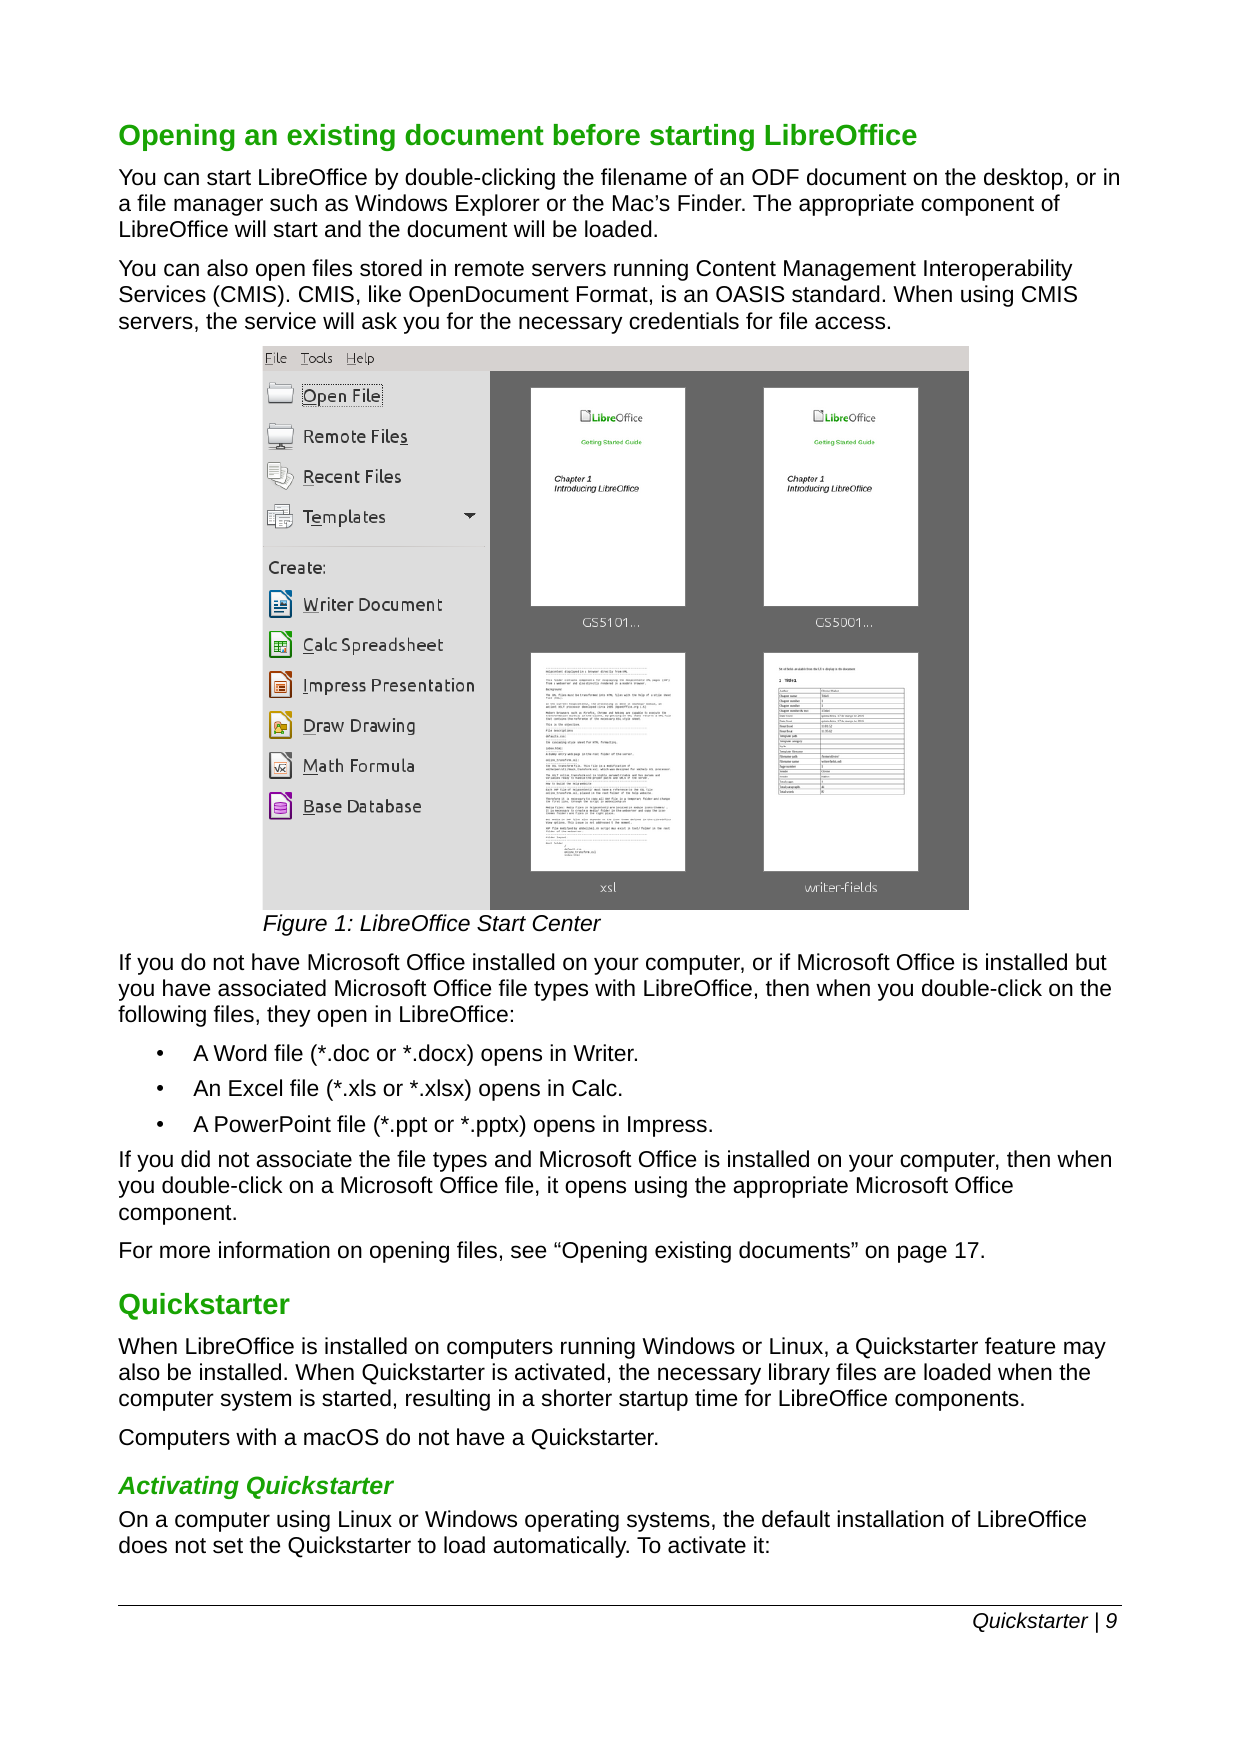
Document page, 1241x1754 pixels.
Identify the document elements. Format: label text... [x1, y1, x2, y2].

text When LibreOffice is installed on computers running Windows or Linux, a Quickstarter feature may also be installed. When Quickstarter is activated, the necessary library files are loaded when the computer system is started, resulting in a shorter startup time for LibreOffice components. [118, 1333, 1122, 1412]
text If you did not associate the file types and Microsoft Office is installed on your computer, then when you double-click on a Microsoft Office file, it opens using the appropriate Microsoft Office component. [118, 1146, 1122, 1225]
subtitle Activating Quickstarter [118, 1471, 1122, 1500]
subtitle Quickstarter [118, 1287, 1122, 1321]
text For more information on opening files, see “Opening existing documents” on page 17. [118, 1237, 1122, 1264]
subtitle Opening an existing document before starting LibreOffice [118, 118, 1122, 152]
text You can start LibreOffice by double-clicking the filename of an ODF document on the desktop, or in a file manager such as Windows Explorer or the Mac’s Finder. The appropriate component of LibreOffice will start and the document will be loaded. [118, 163, 1122, 242]
text Figure 1: LibreOffice Start Center [263, 347, 978, 936]
text If you do not have Microsoft Office installed on your computer, or if Microsoft Office is installed but you have associated Microsoft Office file types with LibreOffice, then when you double-click on the following files, they open in LibreOffice: [118, 948, 1122, 1028]
text You can also open files stored in remote servers running Content Management Interoperability Services (CMIS). CMIS, like OpenDocument Format, is an OASIS standard. When using CMIS servers, the service will ask you for the necessary credentials for file access. [118, 255, 1122, 334]
text Computers with a macOS do not have a Quickstarter. [118, 1424, 1122, 1451]
text On a computer using Linux or Windows operating systems, the default installation of LibreOffice does not set the Quickstarter to load automatically. To activate it: [118, 1506, 1122, 1558]
list An Excel file (*.xls or *.xlsx) opens in Calc. [156, 1075, 1122, 1102]
list A Word file (*.doc or *.docx) opens in Writer. [156, 1040, 1122, 1066]
picture [262, 346, 969, 910]
list A PowerPoint file (*.ppt or *.pptx) opens in Impress. [156, 1111, 1122, 1137]
